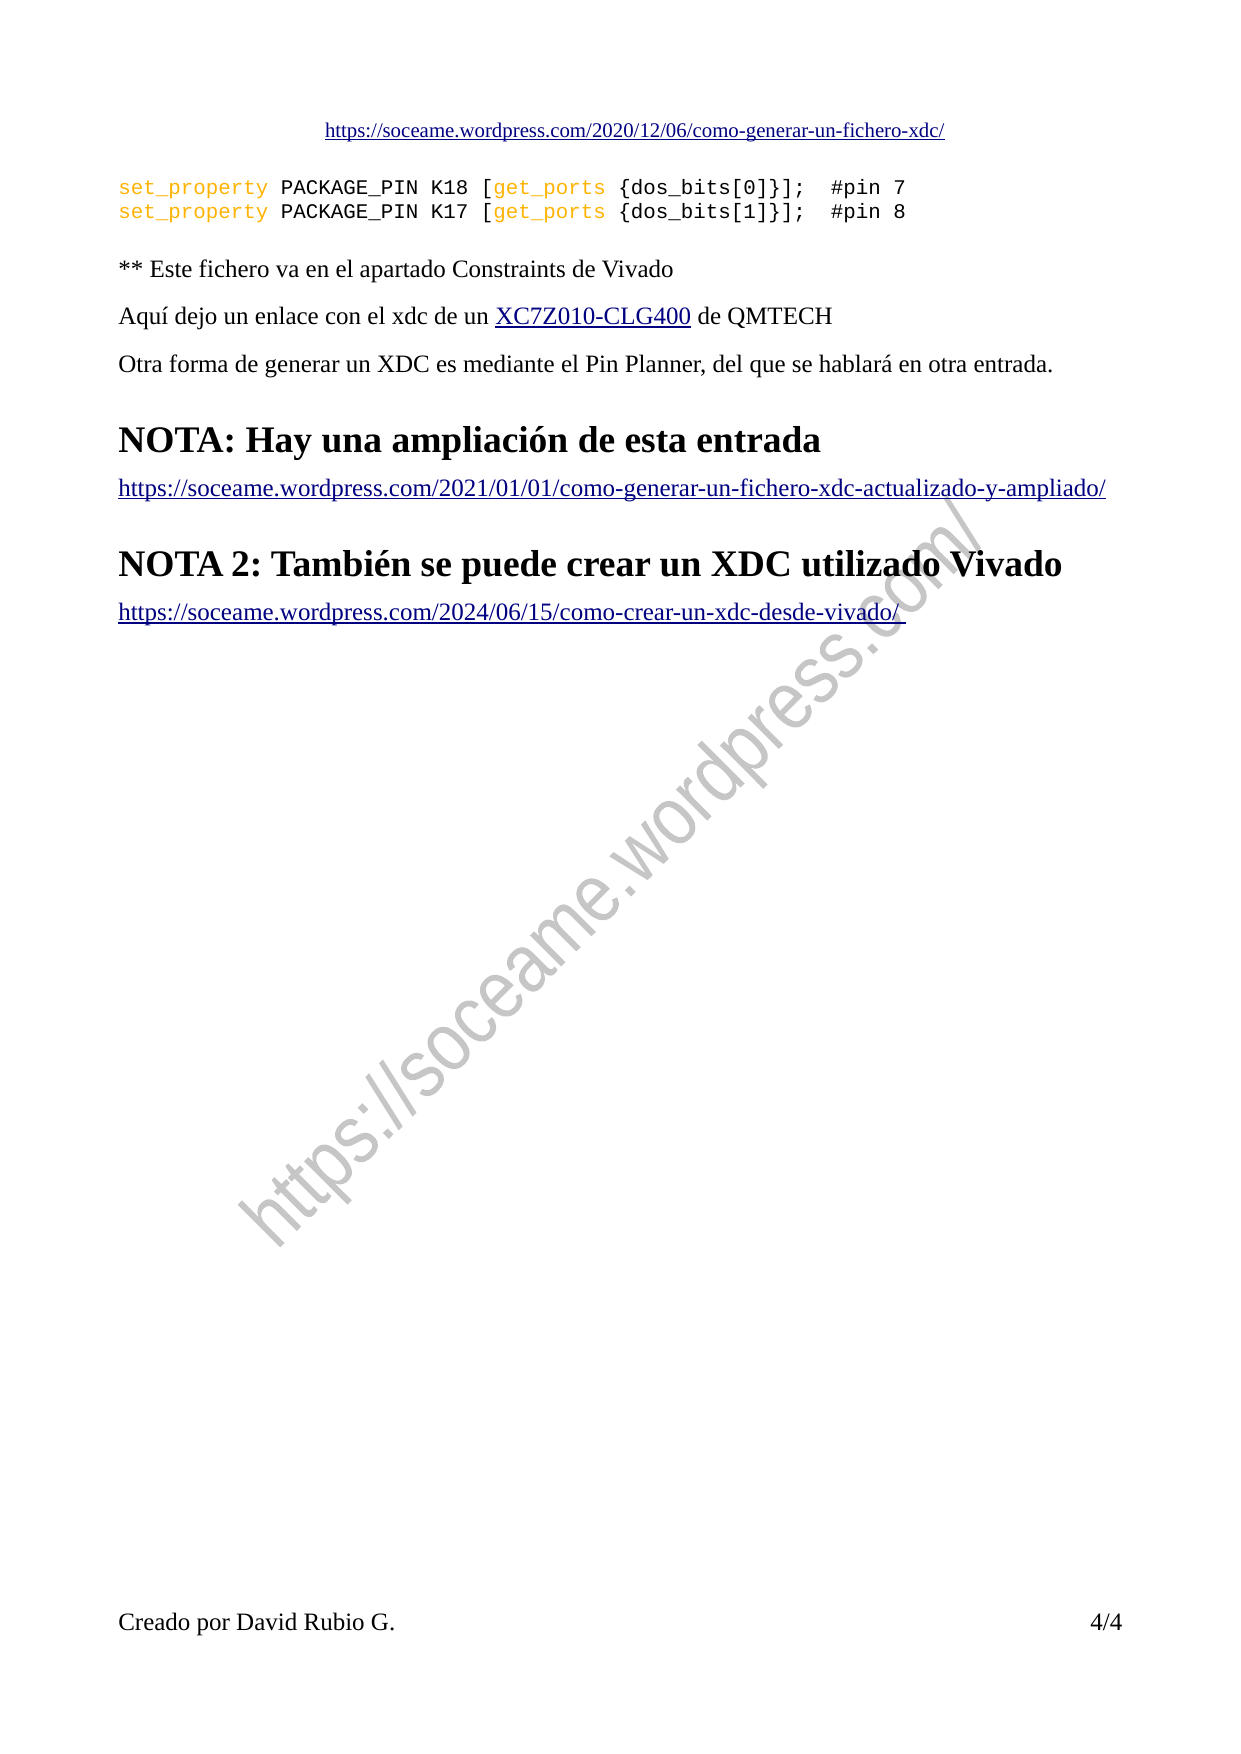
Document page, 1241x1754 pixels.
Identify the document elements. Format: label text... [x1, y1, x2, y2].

subtitle NOTA 2: También se puede crear un XDC utilizado Vivado [118, 542, 922, 585]
subtitle NOTA 2: También se puede crear un XDC utilizado Vivado [920, 542, 1122, 585]
text Aquí dejo un enlace con el xdc de un XC7Z010-CLG400 de QMTECH [118, 301, 1122, 330]
text Otra forma de generar un XDC es mediante el Pin Planner, del que se hablará en otra entrada. [118, 349, 1122, 378]
text ** Este fichero va en el apartado Constraints de Vivado [118, 254, 1122, 283]
text set_property PACKAGE_PIN K18 [get_ports {dos_bits[0]}]; #pin 7 [118, 177, 1122, 201]
subtitle NOTA: Hay una ampliación de esta entrada [118, 417, 1122, 461]
text set_property PACKAGE_PIN K17 [get_ports {dos_bits[1]}]; #pin 8 [118, 201, 1122, 224]
text https://soceame.wordpress.com/2024/06/15/como-crear-un-xdc-desde-vivado/ [896, 597, 1122, 626]
text https://soceame.wordpress.com/2024/06/15/como-crear-un-xdc-desde-vivado/ [118, 597, 866, 622]
text https://soceame.wordpress.com/2021/01/01/como-generar-un-fichero-xdc-actualizado-y-ampliado/ [118, 473, 1122, 502]
